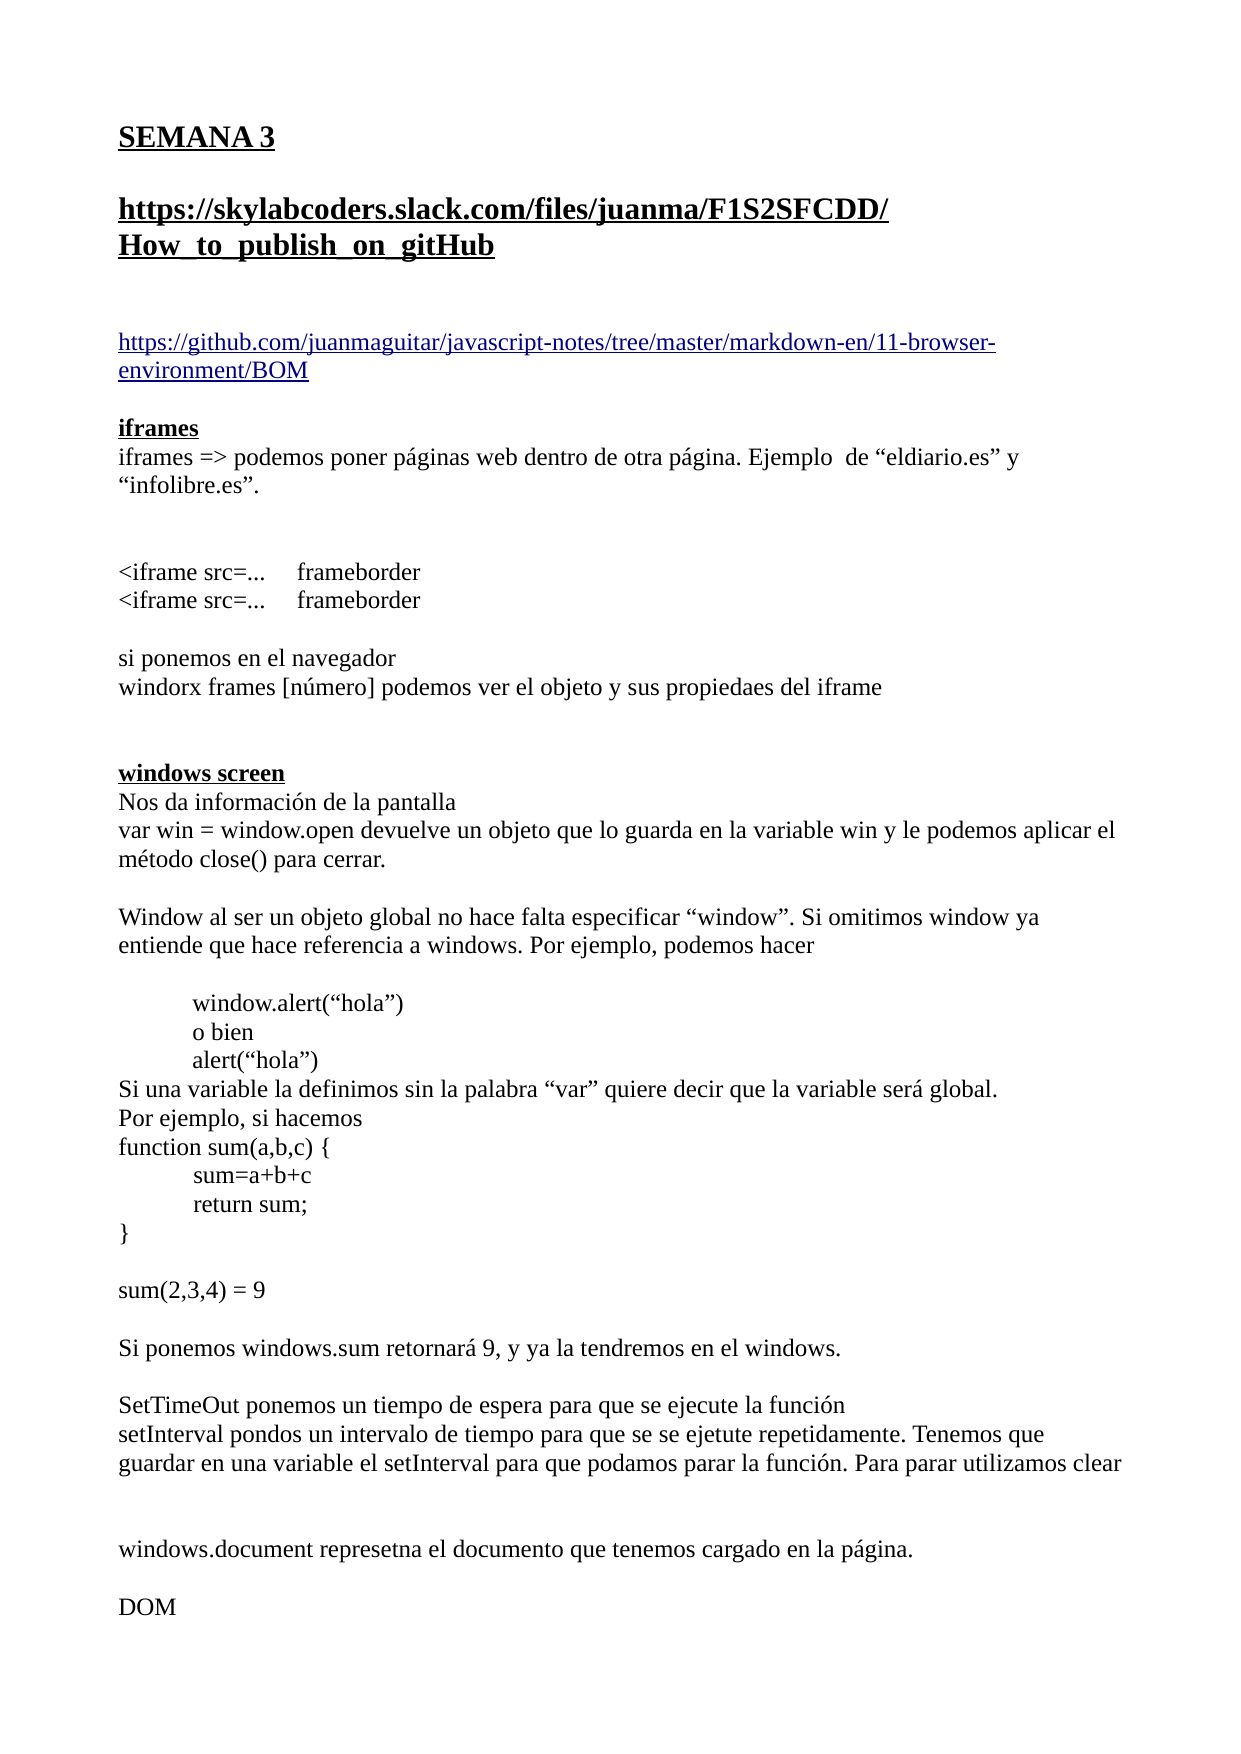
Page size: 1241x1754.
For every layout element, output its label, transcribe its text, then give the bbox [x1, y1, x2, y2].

text o bien [192, 1017, 1122, 1045]
text DOM [118, 1592, 1122, 1620]
text iframes [118, 413, 1122, 442]
text https://github.com/juanmaguitar/javascript-notes/tree/master/markdown-en/11-browser-environment/BOM [118, 327, 1122, 384]
text var win = window.open devuelve un objeto que lo guarda en la variable win y le podemos aplicar el método close() para cerrar. [118, 815, 1122, 873]
text sum(2,3,4) = 9 [118, 1275, 1122, 1304]
text windows screen [118, 758, 1122, 787]
text Nos da información de la pantalla [118, 787, 1122, 815]
text https://skylabcoders.slack.com/files/juanma/F1S2SFCDD/How_to_publish_on_gitHub [118, 190, 1122, 262]
text Si ponemos windows.sum retornará 9, y ya la tendremos en el windows. [118, 1333, 1122, 1362]
text return sum; [118, 1189, 1122, 1218]
text function sum(a,b,c) { [118, 1132, 1122, 1160]
text <iframe src=... frameborder [118, 585, 1122, 614]
text Si una variable la definimos sin la palabra “var” quiere decir que la variable será global. [118, 1074, 1122, 1103]
text <iframe src=... frameborder [118, 557, 1122, 585]
text SEMANA 3 [118, 118, 1122, 154]
text sum=a+b+c [118, 1160, 1122, 1189]
text setInterval pondos un intervalo de tiempo para que se se ejetute repetidamente. Tenemos que guardar en una variable el setInterval para que podamos parar la función. Para parar utilizamos clear [118, 1419, 1122, 1477]
text windorx frames [número] podemos ver el objeto y sus propiedaes del iframe [118, 672, 1122, 700]
text } [118, 1218, 1122, 1247]
text si ponemos en el navegador [118, 643, 1122, 672]
text Por ejemplo, si hacemos [118, 1103, 1122, 1132]
text iframes => podemos poner páginas web dentro de otra página. Ejemplo de “eldiario.es” y “infolibre.es”. [118, 442, 1122, 499]
text Window al ser un objeto global no hace falta especificar “window”. Si omitimos window ya entiende que hace referencia a windows. Por ejemplo, podemos hacer [118, 902, 1122, 959]
text alert(“hola”) [192, 1045, 1122, 1074]
text SetTimeOut ponemos un tiempo de espera para que se ejecute la función [118, 1390, 1122, 1419]
text window.alert(“hola”) [192, 988, 1122, 1017]
text windows.document represetna el documento que tenemos cargado en la página. [118, 1534, 1122, 1563]
